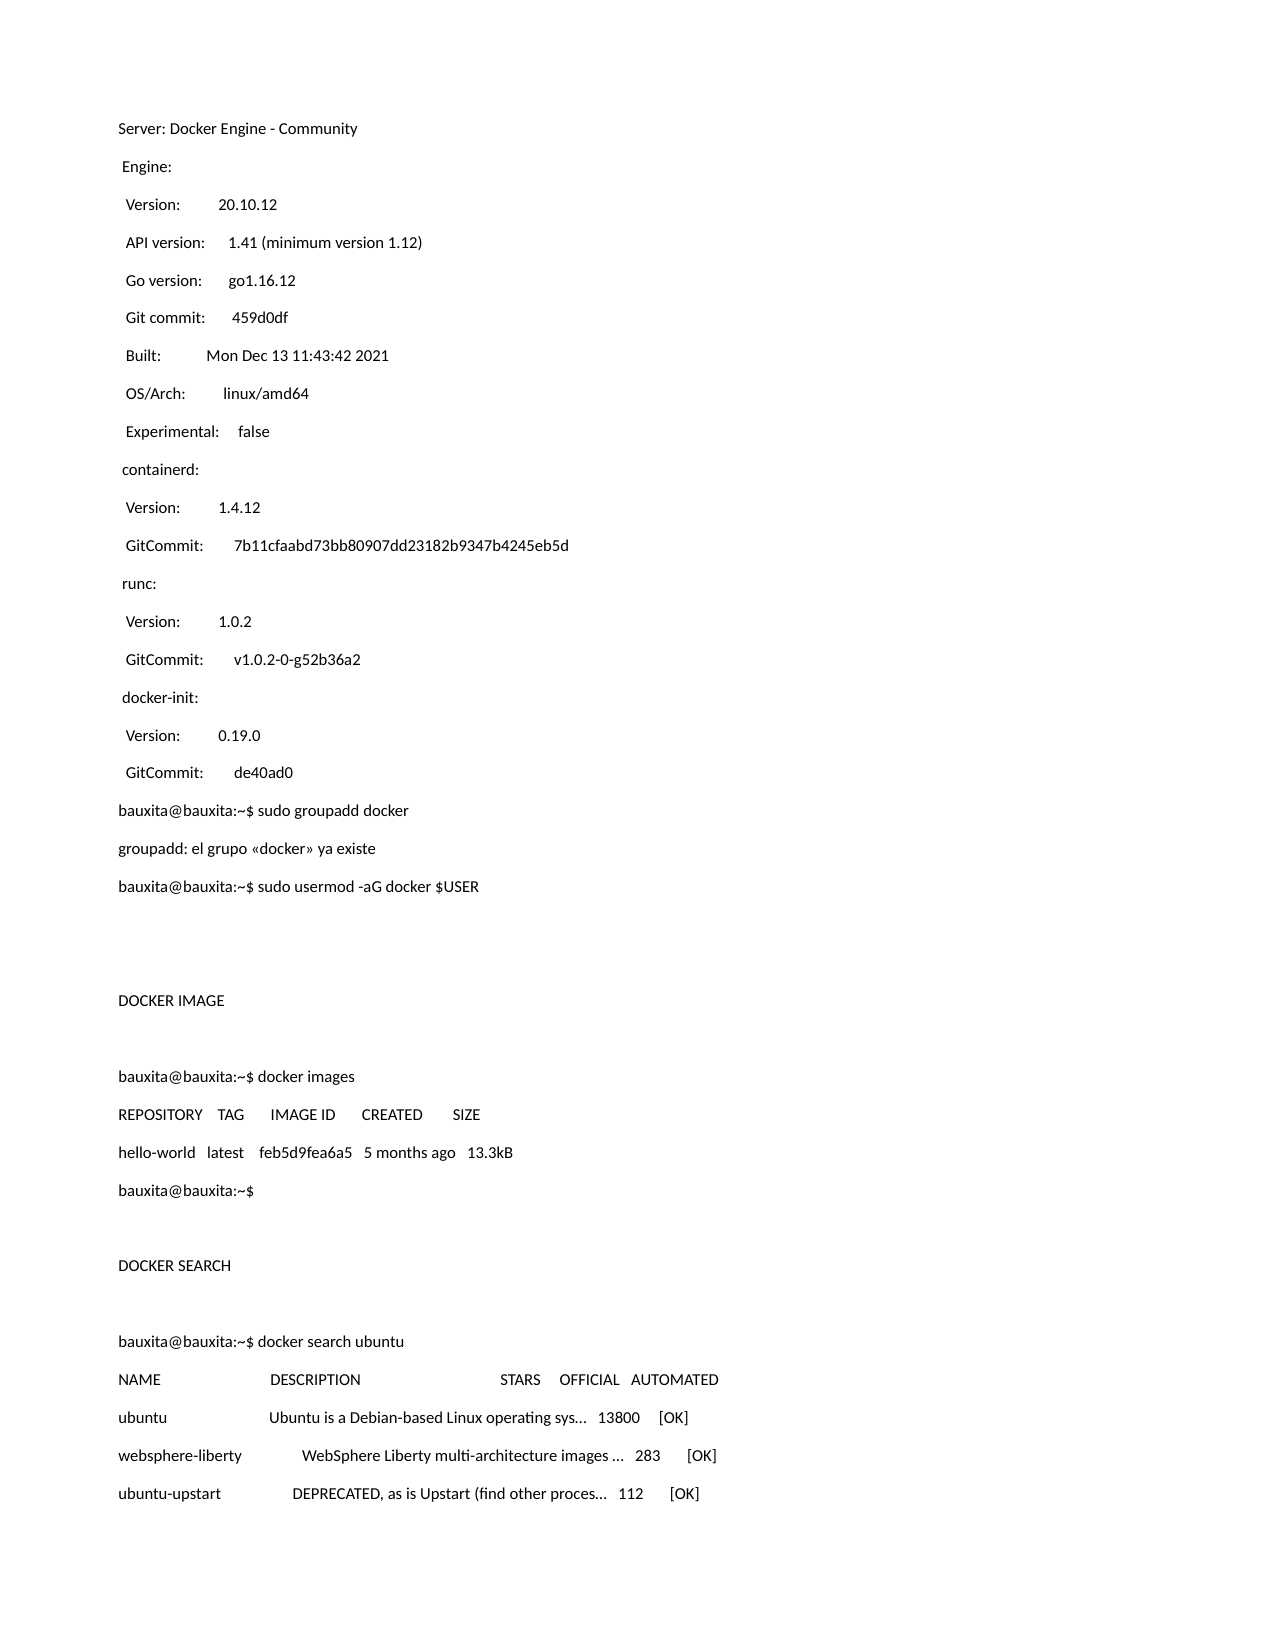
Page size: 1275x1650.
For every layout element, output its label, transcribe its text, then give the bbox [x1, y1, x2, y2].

text bauxita@bauxita:~$ sudo groupadd docker [118, 801, 1157, 821]
text Engine: [118, 156, 1157, 176]
text hello-world latest feb5d9fea6a5 5 months ago 13.3kB [118, 1142, 1157, 1162]
text REPOSITORY TAG IMAGE ID CREATED SIZE [118, 1104, 1157, 1124]
text websphere-liberty WebSphere Liberty multi-architecture images … 283 [OK] [118, 1445, 1157, 1466]
text DOCKER IMAGE [118, 990, 1157, 1011]
text Built: Mon Dec 13 11:43:42 2021 [118, 346, 1157, 366]
text OS/Arch: linux/amd64 [118, 383, 1157, 404]
text GitCommit: v1.0.2-0-g52b36a2 [118, 649, 1157, 669]
text Version: 1.0.2 [118, 611, 1157, 631]
text bauxita@bauxita:~$ docker search ubuntu [118, 1331, 1157, 1352]
text ubuntu-upstart DEPRECATED, as is Upstart (find other proces… 112 [OK] [118, 1483, 1157, 1503]
text bauxita@bauxita:~$ [118, 1180, 1157, 1200]
text Go version: go1.16.12 [118, 270, 1157, 290]
text docker-init: [118, 687, 1157, 707]
text bauxita@bauxita:~$ sudo usermod -aG docker $USER [118, 876, 1157, 897]
text Version: 1.4.12 [118, 497, 1157, 518]
text runc: [118, 573, 1157, 593]
text Server: Docker Engine - Community [118, 118, 1157, 138]
text Version: 20.10.12 [118, 194, 1157, 214]
text bauxita@bauxita:~$ docker images [118, 1066, 1157, 1086]
text Version: 0.19.0 [118, 725, 1157, 745]
text groupadd: el grupo «docker» ya existe [118, 838, 1157, 859]
text GitCommit: 7b11cfaabd73bb80907dd23182b9347b4245eb5d [118, 535, 1157, 556]
text Git commit: 459d0df [118, 308, 1157, 328]
text ubuntu Ubuntu is a Debian-based Linux operating sys… 13800 [OK] [118, 1407, 1157, 1428]
text Experimental: false [118, 421, 1157, 442]
text API version: 1.41 (minimum version 1.12) [118, 232, 1157, 252]
text containerd: [118, 459, 1157, 480]
text NAME DESCRIPTION STARS OFFICIAL AUTOMATED [118, 1369, 1157, 1390]
text GitCommit: de40ad0 [118, 763, 1157, 783]
text DOCKER SEARCH [118, 1256, 1157, 1276]
